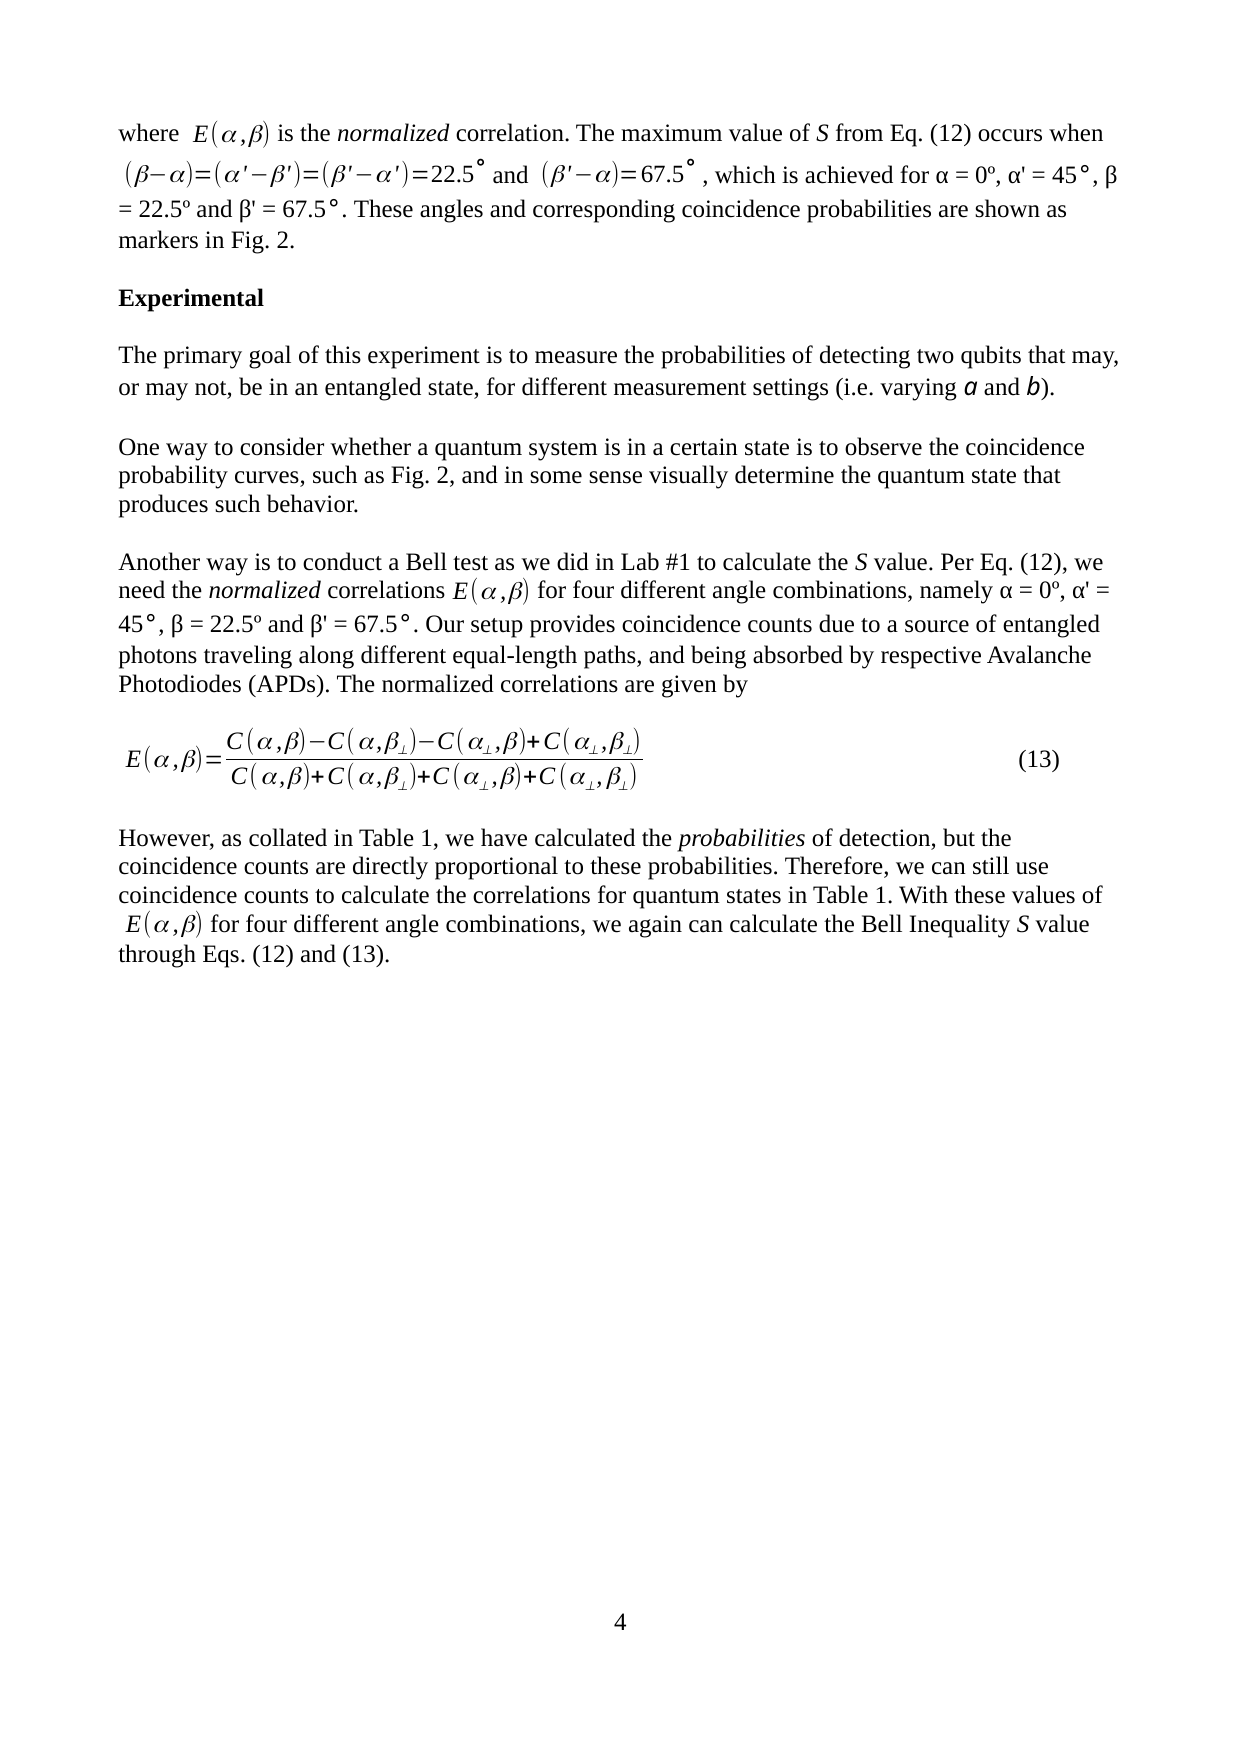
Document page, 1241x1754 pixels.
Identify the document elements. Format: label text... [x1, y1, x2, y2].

text One way to consider whether a quantum system is in a certain state is to observe the coincidence probability curves, such as Fig. 2, and in some sense visually determine the quantum state that produces such behavior. [118, 432, 1122, 518]
text Experimental [118, 283, 1122, 311]
text The primary goal of this experiment is to measure the probabilities of detecting two qubits that may, or may not, be in an entangled state, for different measurement settings (i.e. varying a and b). [118, 340, 1122, 403]
text Another way is to conduct a Bell test as we did in Lab #1 to calculate the S value. Per Eq. (12), we need the normalized correlationsfor four different angle combinations, namely α = 0º, α' = 45°, β = 22.5º and β' = 67.5°. Our setup provides coincidence counts due to a source of entangled photons traveling along different equal-length paths, and being absorbed by respective Avalanche Photodiodes (APDs). The normalized correlations are given by [118, 547, 1122, 697]
text However, as collated in Table 1, we have calculated the probabilities of detection, but the coincidence counts are directly proportional to these probabilities. Therefore, we can still use coincidence counts to calculate the correlations for quantum states in Table 1. With these values of for four different angle combinations, we again can calculate the Bell Inequality S value through Eqs. (12) and (13). [118, 823, 1122, 968]
text where is the normalized correlation. The maximum value of S from Eq. (12) occurs when and , which is achieved for α = 0º, α' = 45°, β = 22.5º and β' = 67.5°. These angles and corresponding coincidence probabilities are shown as markers in Fig. 2. [118, 118, 1122, 254]
text (13) [118, 726, 1122, 794]
